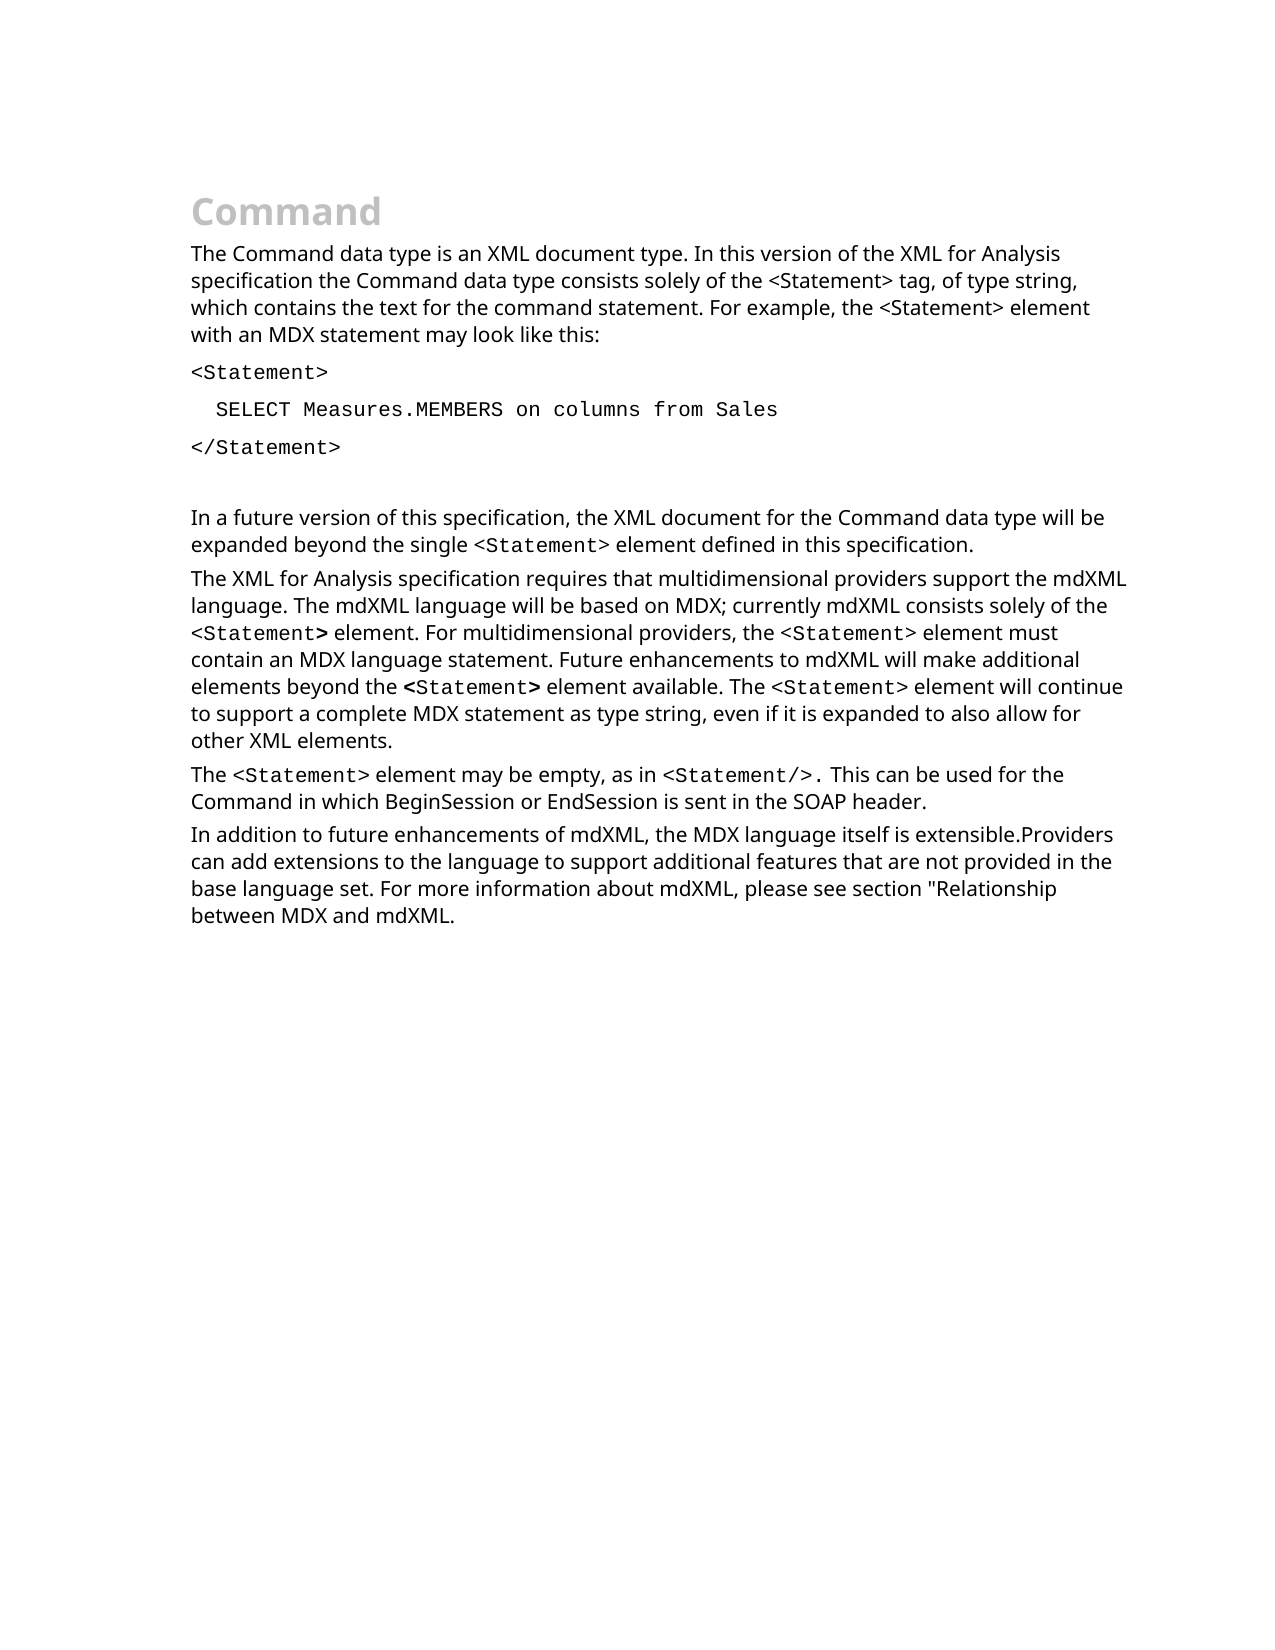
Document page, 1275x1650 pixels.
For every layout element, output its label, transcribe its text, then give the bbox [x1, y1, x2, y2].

text In addition to future enhancements of mdXML, the MDX language itself is extensible.Providers can add extensions to the language to support additional features that are not provided in the base language set. For more information about mdXML, please see section "Relationship between MDX and mdXML. [191, 821, 1128, 929]
text The XML for Analysis specification requires that multidimensional providers support the mdXML language. The mdXML language will be based on MDX; currently mdXML consists solely of the <Statement> element. For multidimensional providers, the <Statement> element must contain an MDX language statement. Future enhancements to mdXML will make additional elements beyond the <Statement> element available. The <Statement> element will continue to support a complete MDX statement as type string, even if it is expanded to also allow for other XML elements. [191, 564, 1128, 754]
subtitle Command [191, 192, 1128, 233]
text In a future version of this specification, the XML document for the Command data type will be expanded beyond the single <Statement> element defined in this specification. [191, 504, 1128, 558]
text SELECT Measures.MEMBERS on columns from Sales [191, 392, 1128, 423]
text </Statement> [191, 429, 1128, 460]
text <Statement> [191, 354, 1128, 385]
text The Command data type is an XML document type. In this version of the XML for Analysis specification the Command data type consists solely of the <Statement> tag, of type string, which contains the text for the command statement. For example, the <Statement> element with an MDX statement may look like this: [191, 239, 1128, 348]
text The <Statement> element may be empty, as in <Statement/>. This can be used for the Command in which BeginSession or EndSession is sent in the SOAP header. [191, 760, 1128, 814]
